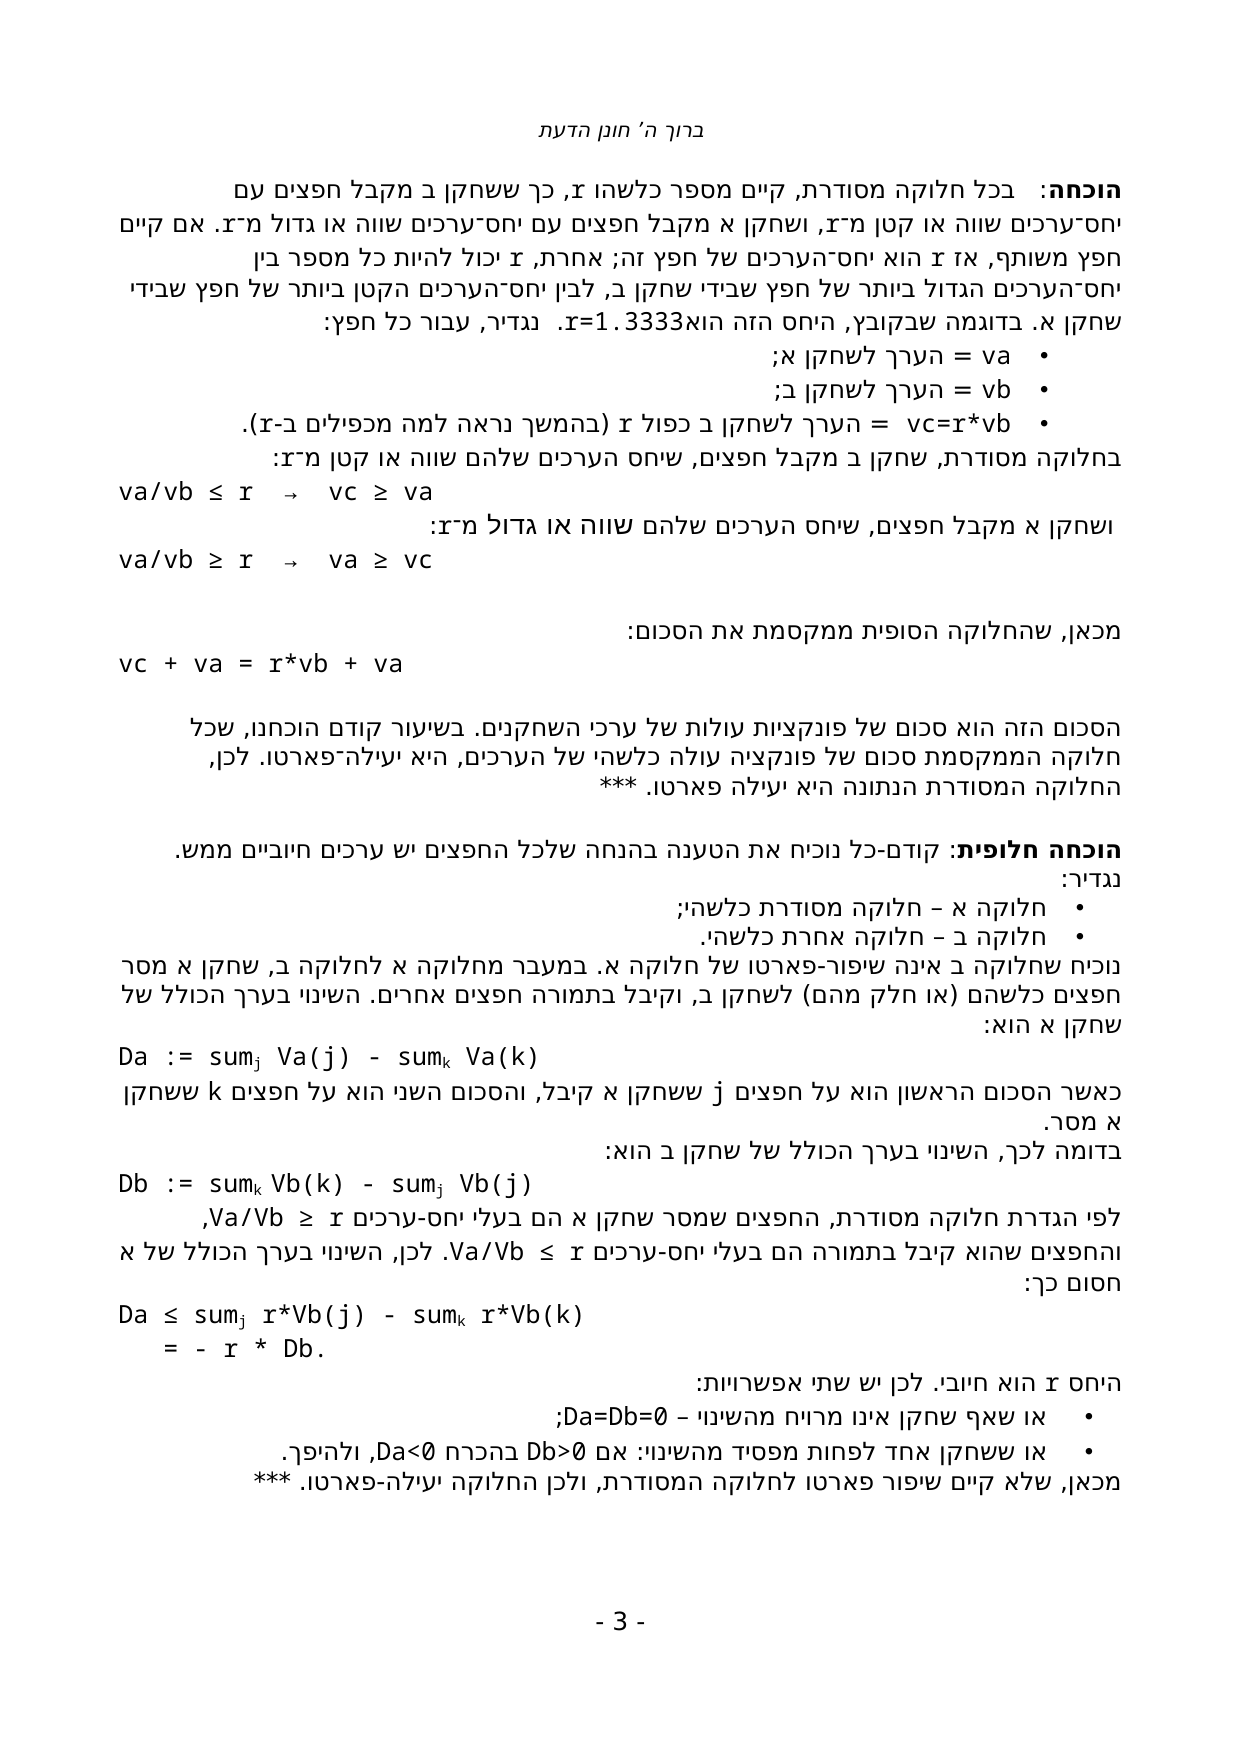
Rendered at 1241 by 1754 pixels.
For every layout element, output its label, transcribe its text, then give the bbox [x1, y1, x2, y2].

list או ששחקן אחד לפחות מפסיד מהשינוי: אם Db>0 בהכרח Da<0, ולהיפך. [118, 1433, 1084, 1467]
text לפי הגדרת חלוקה מסודרת, החפצים שמסר שחקן א הם בעלי יחס-ערכים Va/Vb ≥ r, והחפצים שהוא קיבל בתמורה הם בעלי יחס-ערכים Va/Vb ≤ r. לכן, השינוי בערך הכולל של א חסום כך: [118, 1199, 1122, 1297]
text vc + va = r*vb + va [118, 645, 1122, 679]
list או שאף שחקן אינו מרויח מהשינוי – Da=Db=0; [118, 1399, 1084, 1433]
text הוכחה חלופית: קודם-כל נוכיח את הטענה בהנחה שלכל החפצים יש ערכים חיוביים ממש. נגדיר: [118, 835, 1122, 893]
text Da := sumj Va(j) - sumk Va(k) [118, 1039, 1122, 1073]
text מכאן, שהחלוקה הסופית ממקסמת את הסכום: [118, 616, 1122, 645]
text מכאן, שלא קיים שיפור פארטו לחלוקה המסודרת, ולכן החלוקה יעילה-פארטו. *** [118, 1467, 1122, 1496]
list vb = הערך לשחקן ב; [118, 371, 1049, 405]
text va/vb ≥ r → va ≥ vc [118, 542, 1122, 576]
list חלוקה א – חלוקה מסודרת כלשהי; [118, 893, 1084, 922]
text = - r * Db. [118, 1331, 1122, 1365]
list vc=r*vb = הערך לשחקן ב כפול r (בהמשך נראה למה מכפילים ב-r). [118, 405, 1049, 439]
text היחס r הוא חיובי. לכן יש שתי אפשרויות: [118, 1365, 1122, 1399]
text הוכחה: בכל חלוקה מסודרת, קיים מספר כלשהו r, כך ששחקן ב מקבל חפצים עם יחס־ערכים שווה או קטן מ־r, ושחקן א מקבל חפצים עם יחס־ערכים שווה או גדול מ־r. אם קיים חפץ משותף, אז r הוא יחס־הערכים של חפץ זה; אחרת, r יכול להיות כל מספר בין יחס־הערכים הגדול ביותר של חפץ שבידי שחקן ב, לבין יחס־הערכים הקטן ביותר של חפץ שבידי שחקן א. בדוגמה שבקובץ, היחס הזה הואr=1.3333. נגדיר, עבור כל חפץ: [118, 172, 1122, 337]
text בחלוקה מסודרת, שחקן ב מקבל חפצים, שיחס הערכים שלהם שווה או קטן מ־r: [118, 439, 1122, 473]
text va/vb ≤ r → vc ≥ va [118, 473, 1122, 508]
text Da ≤ sumj r*Vb(j) - sumk r*Vb(k) [118, 1297, 1122, 1331]
text Db := sumk Vb(k) - sumj Vb(j) [118, 1166, 1122, 1199]
text בדומה לכך, השינוי בערך הכולל של שחקן ב הוא: [118, 1136, 1122, 1166]
text כאשר הסכום הראשון הוא על חפצים j ששחקן א קיבל, והסכום השני הוא על חפצים k ששחקן א מסר. [118, 1073, 1122, 1136]
list חלוקה ב – חלוקה אחרת כלשהי. [118, 922, 1084, 952]
text נוכיח שחלוקה ב אינה שיפור-פארטו של חלוקה א. במעבר מחלוקה א לחלוקה ב, שחקן א מסר חפצים כלשהם (או חלק מהם) לשחקן ב, וקיבל בתמורה חפצים אחרים. השינוי בערך הכולל של שחקן א הוא: [118, 952, 1122, 1039]
list va = הערך לשחקן א; [118, 337, 1049, 371]
text ושחקן א מקבל חפצים, שיחס הערכים שלהם שווה או גדול מ־r: [118, 508, 1122, 542]
text הסכום הזה הוא סכום של פונקציות עולות של ערכי השחקנים. בשיעור קודם הוכחנו, שכל חלוקה הממקסמת סכום של פונקציה עולה כלשהי של הערכים, היא יעילה־פארטו. לכן, החלוקה המסודרת הנתונה היא יעילה פארטו. *** [118, 713, 1122, 801]
